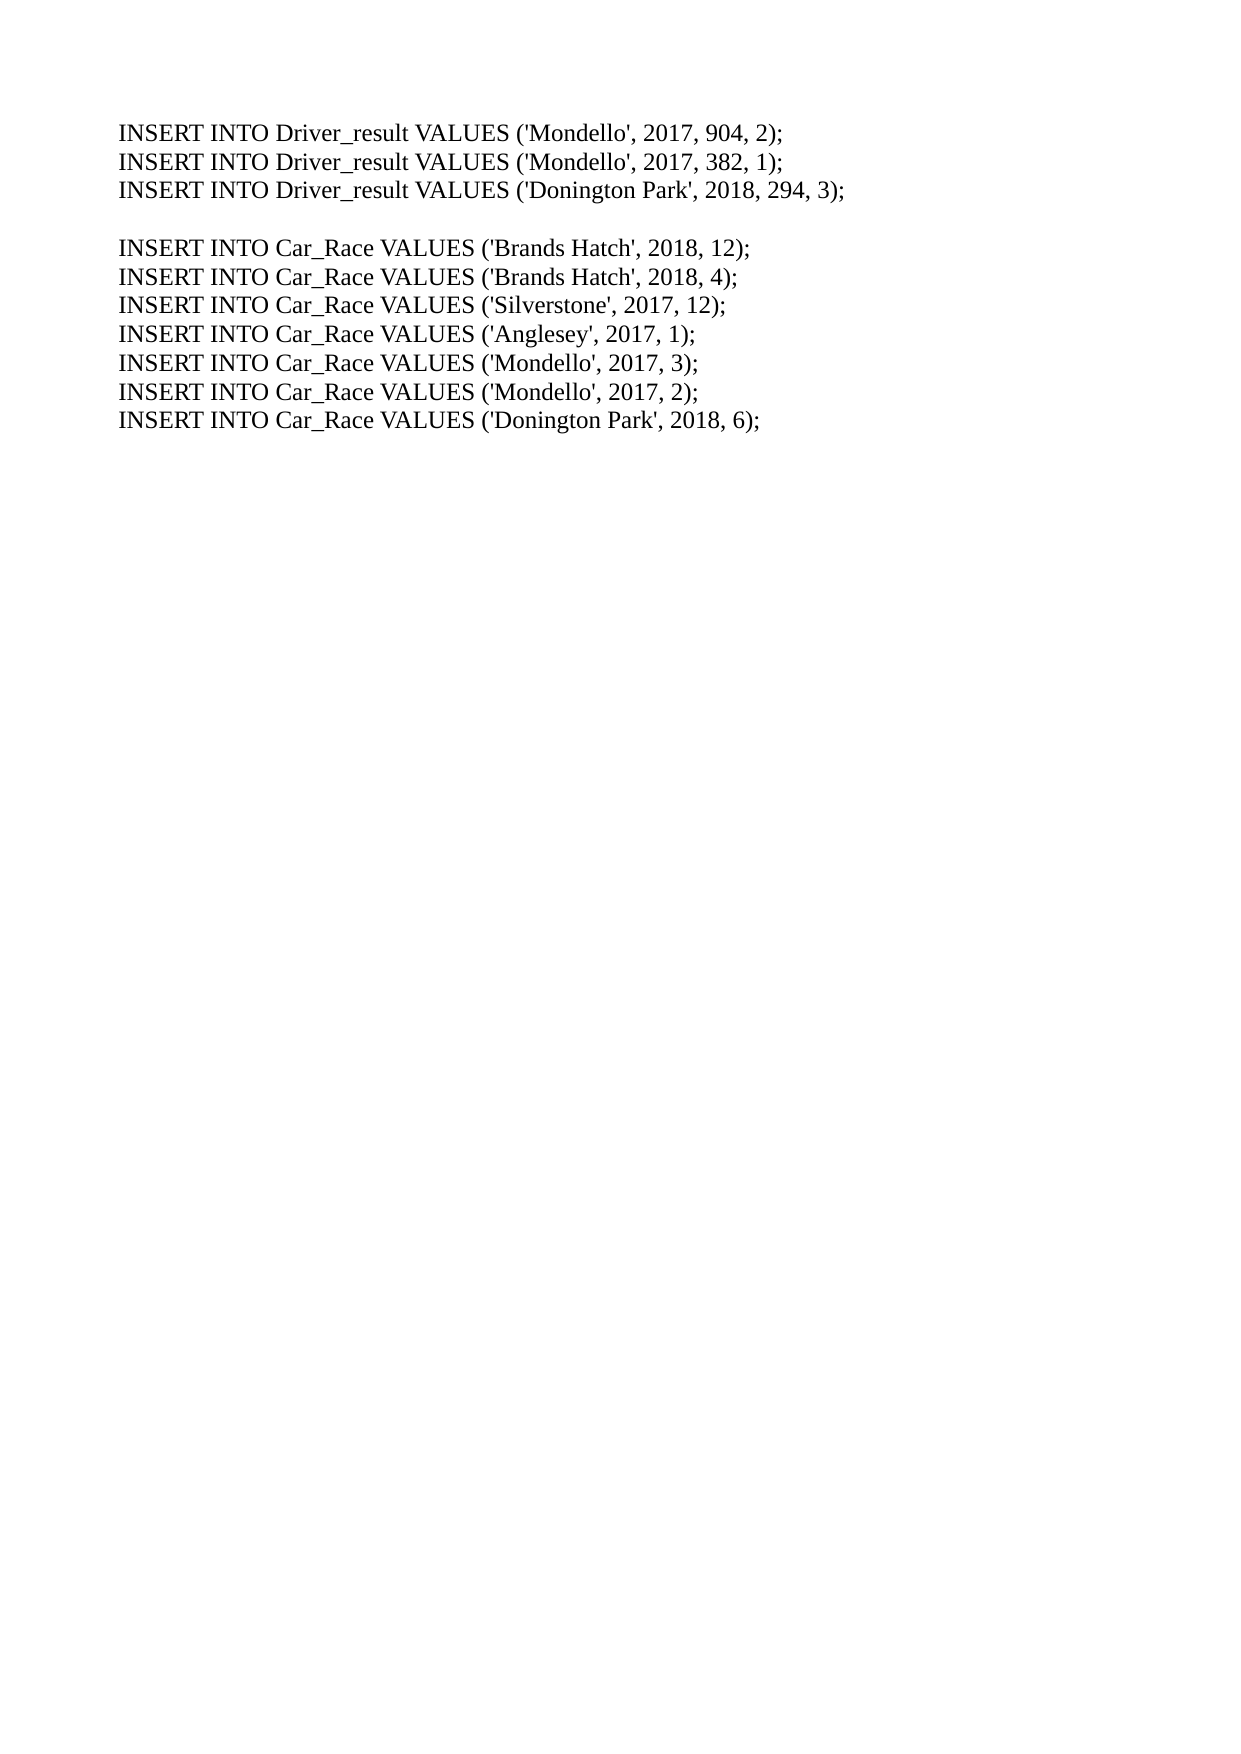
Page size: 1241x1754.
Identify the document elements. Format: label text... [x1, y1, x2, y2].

text INSERT INTO Driver_result VALUES ('Donington Park', 2018, 294, 3); [118, 176, 1122, 204]
text INSERT INTO Car_Race VALUES ('Anglesey', 2017, 1); [118, 319, 1122, 348]
text INSERT INTO Car_Race VALUES ('Brands Hatch', 2018, 4); [118, 262, 1122, 291]
text INSERT INTO Driver_result VALUES ('Mondello', 2017, 382, 1); [118, 147, 1122, 176]
text INSERT INTO Car_Race VALUES ('Brands Hatch', 2018, 12); [118, 233, 1122, 262]
text INSERT INTO Car_Race VALUES ('Mondello', 2017, 3); [118, 348, 1122, 377]
text INSERT INTO Car_Race VALUES ('Donington Park', 2018, 6); [118, 406, 1122, 434]
text INSERT INTO Car_Race VALUES ('Silverstone', 2017, 12); [118, 291, 1122, 319]
text INSERT INTO Car_Race VALUES ('Mondello', 2017, 2); [118, 377, 1122, 406]
text INSERT INTO Driver_result VALUES ('Mondello', 2017, 904, 2); [118, 118, 1122, 147]
